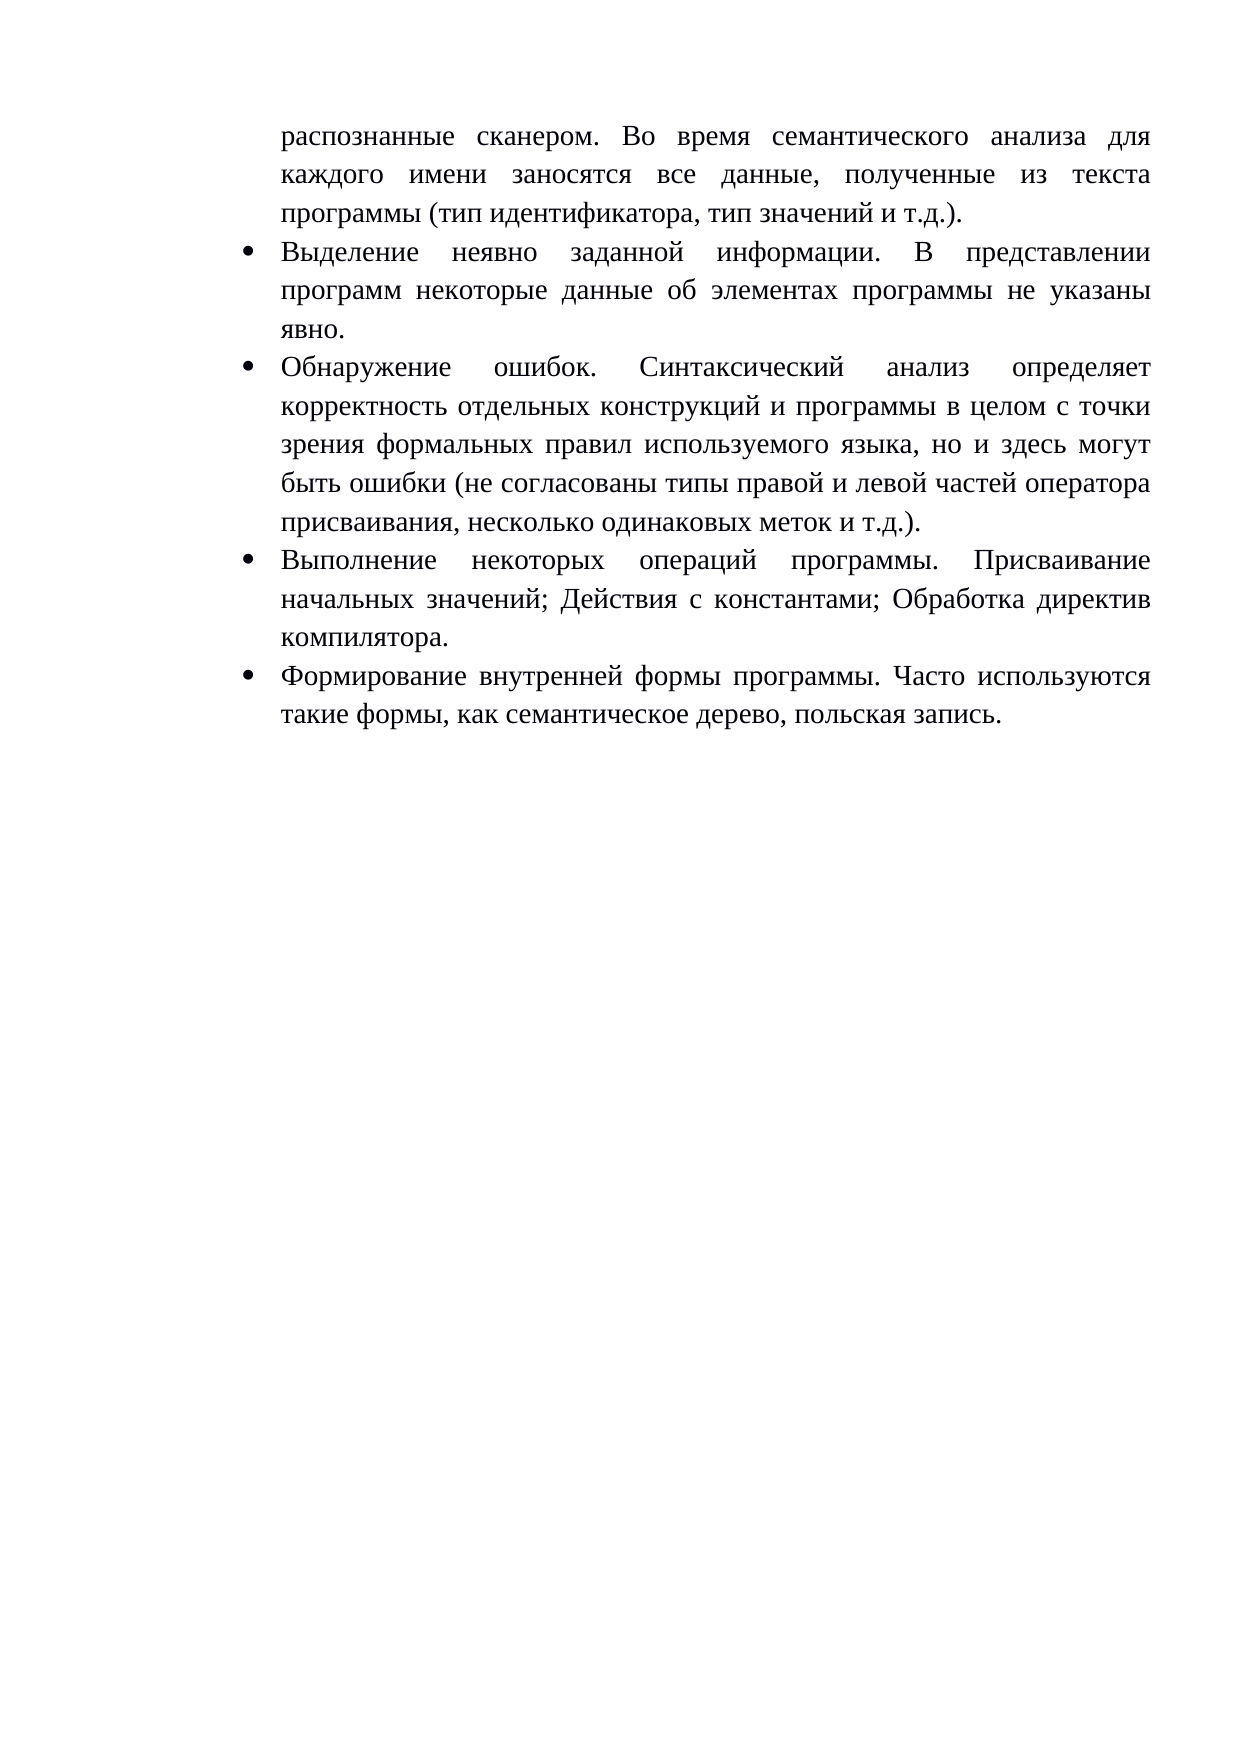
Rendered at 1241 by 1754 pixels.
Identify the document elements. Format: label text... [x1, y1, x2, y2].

list Обнаружение ошибок. Синтаксический анализ определяет корректность отдельных конструкций и программы в целом с точки зрения формальных правил используемого языка, но и здесь могут быть ошибки (не согласованы типы правой и левой частей оператора присваивания, несколько одинаковых меток и т.д.). [243, 349, 1152, 537]
list Выполнение некоторых операций программы. Присваивание начальных значений; Действия с константами; Обработка директив компилятора. [243, 542, 1152, 653]
list Выделение неявно заданной информации. В представлении программ некоторые данные об элементах программы не указаны явно. [243, 234, 1152, 344]
list распознанные сканером. Во время семантического анализа для каждого имени заносятся все данные, полученные из текста программы (тип идентификатора, тип значений и т.д.). [243, 118, 1152, 229]
list Формирование внутренней формы программы. Часто используются такие формы, как семантическое дерево, польская запись. [243, 658, 1152, 730]
